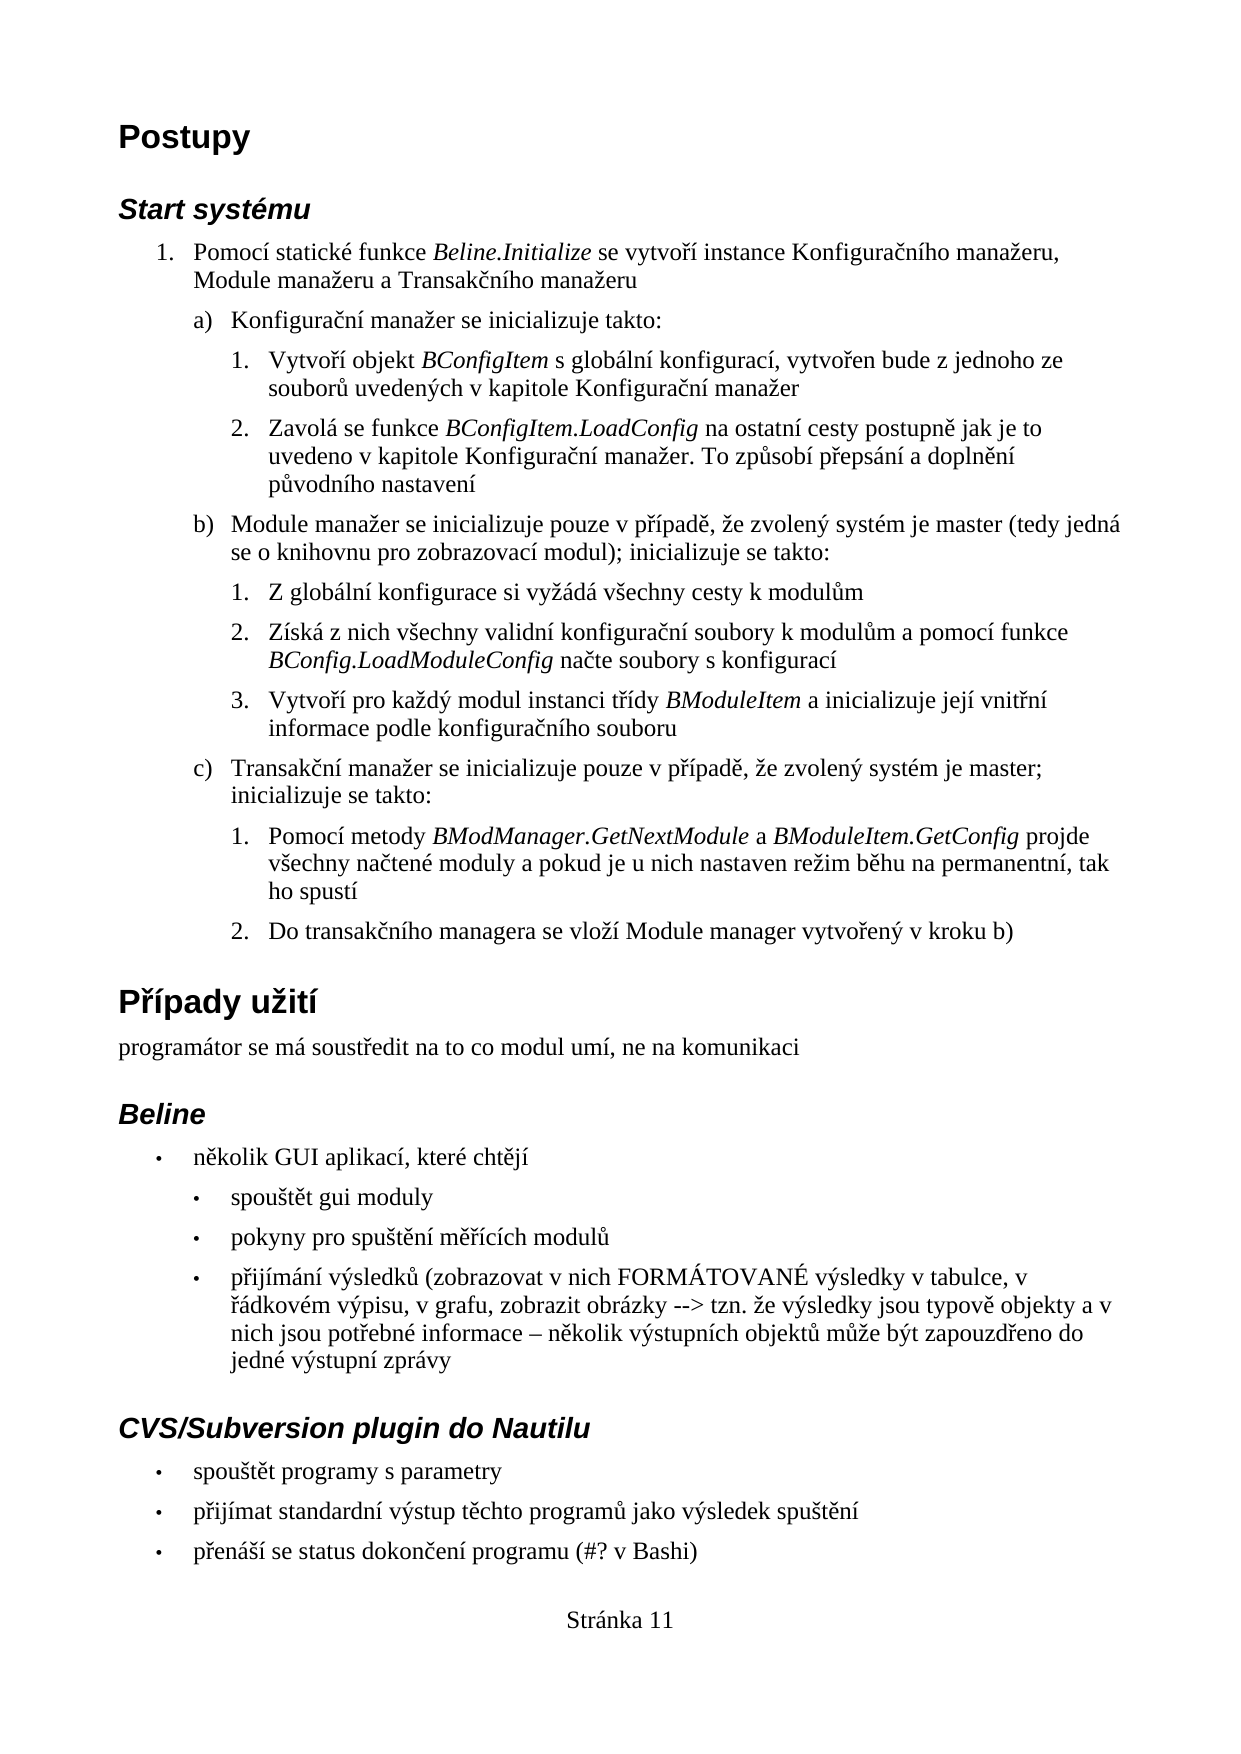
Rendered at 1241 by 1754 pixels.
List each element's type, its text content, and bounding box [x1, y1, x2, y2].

list pokyny pro spuštění měřících modulů [193, 1223, 1122, 1251]
list Získá z nich všechny validní konfigurační soubory k modulům a pomocí funkce BConfig.LoadModuleConfig načte soubory s konfigurací [231, 618, 1122, 673]
list spouštět programy s parametry [156, 1457, 1122, 1485]
subtitle Start systému [118, 193, 1122, 226]
subtitle Beline [118, 1098, 1122, 1130]
list několik GUI aplikací, které chtějí [156, 1143, 1122, 1171]
text programátor se má soustředit na to co modul umí, ne na komunikaci [118, 1033, 1122, 1060]
list přijímání výsledků (zobrazovat v nich FORMÁTOVANÉ výsledky v tabulce, v řádkovém výpisu, v grafu, zobrazit obrázky --> tzn. že výsledky jsou typově objekty a v nich jsou potřebné informace – několik výstupních objektů může být zapouzdřeno do jedné výstupní zprávy [193, 1263, 1122, 1374]
list Do transakčního managera se vloží Module manager vytvořený v kroku b) [231, 917, 1122, 945]
subtitle Případy užití [118, 983, 1122, 1020]
subtitle CVS/Subversion plugin do Nautilu [118, 1412, 1122, 1444]
subtitle Postupy [118, 118, 1122, 156]
list Transakční manažer se inicializuje pouze v případě, že zvolený systém je master; inicializuje se takto: [193, 754, 1122, 809]
list Pomocí metody BModManager.GetNextModule a BModuleItem.GetConfig projde všechny načtené moduly a pokud je u nich nastaven režim běhu na permanentní, tak ho spustí [231, 822, 1122, 905]
list Vytvoří objekt BConfigItem s globální konfigurací, vytvořen bude z jednoho ze souborů uvedených v kapitole Konfigurační manažer [231, 346, 1122, 402]
list Konfigurační manažer se inicializuje takto: [193, 306, 1122, 334]
list Pomocí statické funkce Beline.Initialize se vytvoří instance Konfiguračního manažeru, Module manažeru a Transakčního manažeru [156, 238, 1122, 294]
list Zavolá se funkce BConfigItem.LoadConfig na ostatní cesty postupně jak je to uvedeno v kapitole Konfigurační manažer. To způsobí přepsání a doplnění původního nastavení [231, 414, 1122, 497]
list Module manažer se inicializuje pouze v případě, že zvolený systém je master (tedy jedná se o knihovnu pro zobrazovací modul); inicializuje se takto: [193, 510, 1122, 565]
list spouštět gui moduly [193, 1183, 1122, 1211]
list přijímat standardní výstup těchto programů jako výsledek spuštění [156, 1497, 1122, 1525]
list Z globální konfigurace si vyžádá všechny cesty k modulům [231, 578, 1122, 606]
list Vytvoří pro každý modul instanci třídy BModuleItem a inicializuje její vnitřní informace podle konfiguračního souboru [231, 686, 1122, 741]
list přenáší se status dokončení programu (#? v Bashi) [156, 1537, 1122, 1565]
